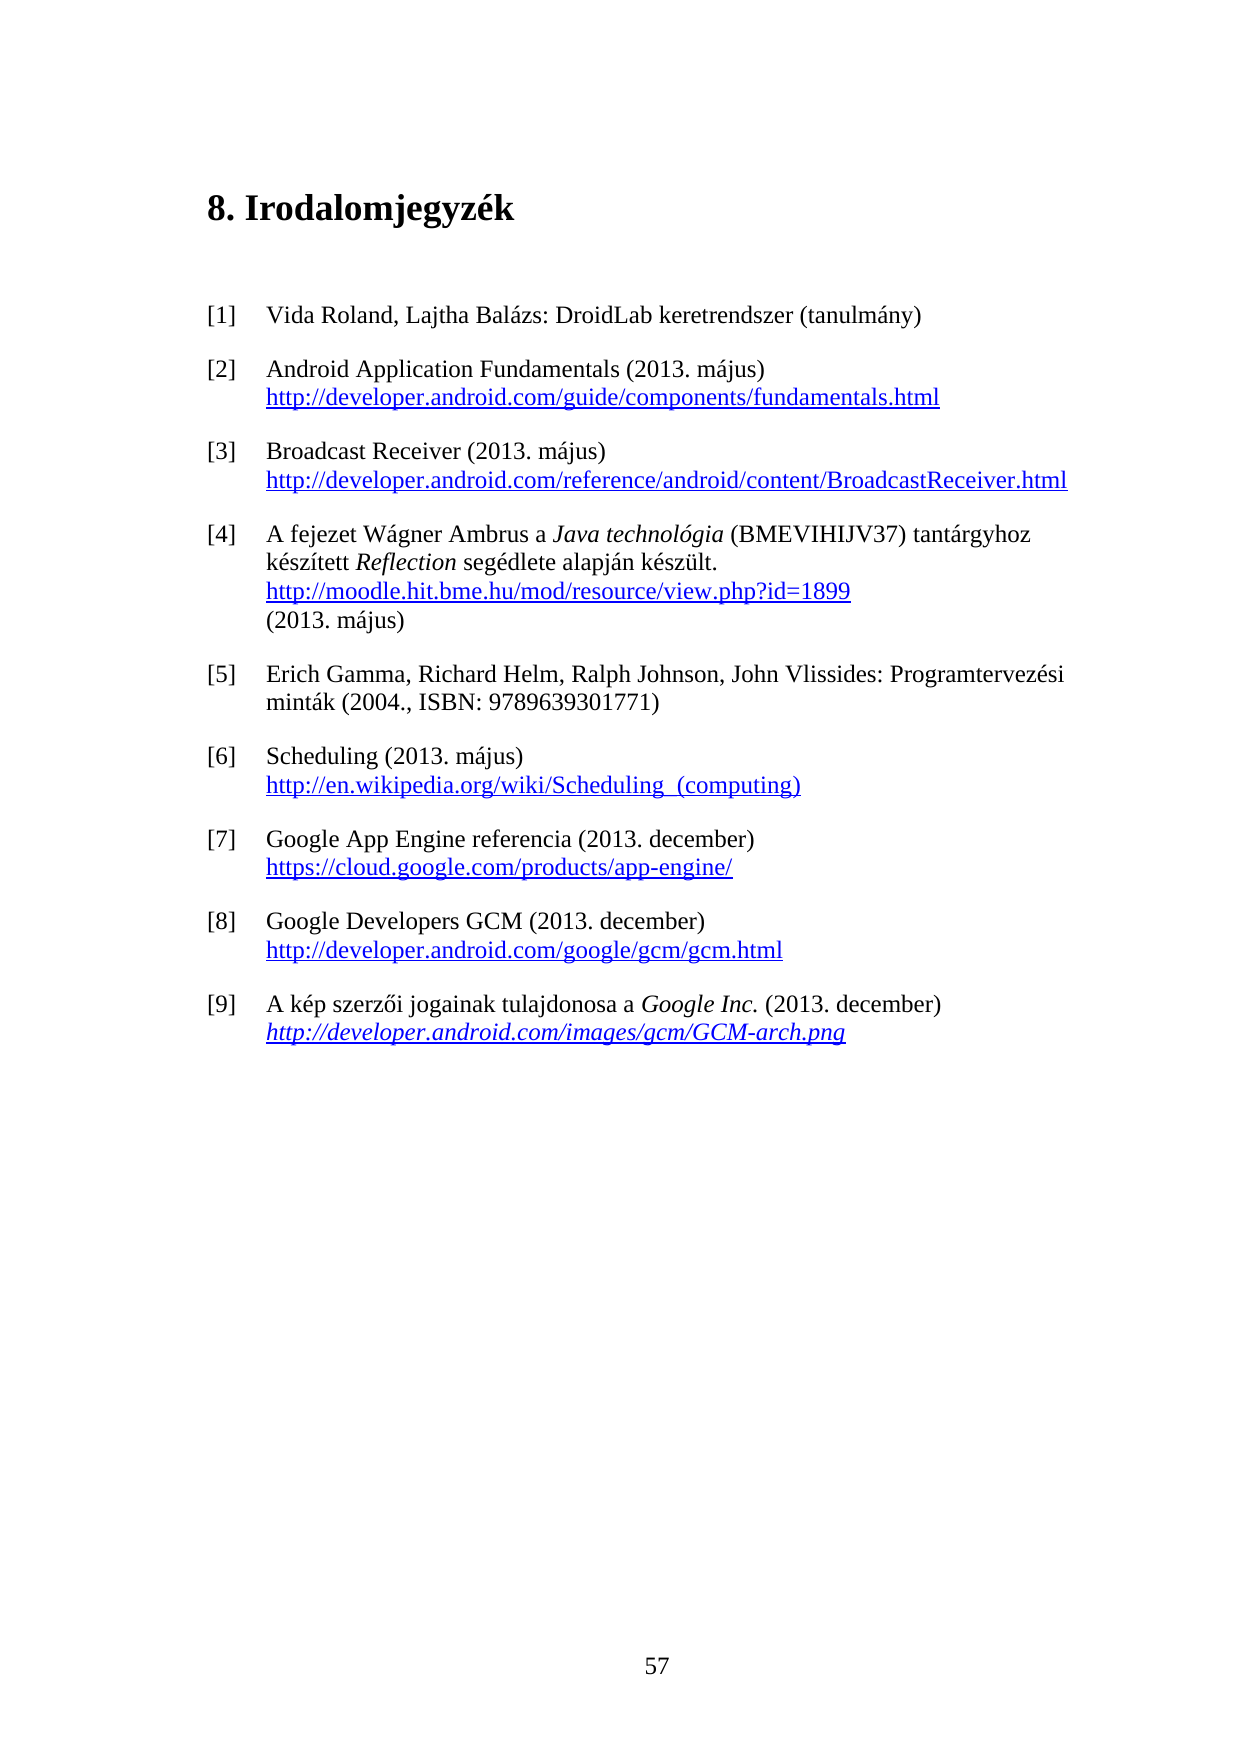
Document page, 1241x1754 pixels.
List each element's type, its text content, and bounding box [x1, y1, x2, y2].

list A fejezet Wágner Ambrus a Java technológia (BMEVIHIJV37) tantárgyhoz készített Reflection segédlete alapján készült. http://moodle.hit.bme.hu/mod/resource/view.php?id=1899 (2013. május) [207, 519, 1092, 634]
list Erich Gamma, Richard Helm, Ralph Johnson, John Vlissides: Programtervezési minták (2004., ISBN: 9789639301771) [207, 659, 1092, 716]
list Android Application Fundamentals (2013. május) http://developer.android.com/guide/components/fundamentals.html [207, 354, 1092, 411]
list Vida Roland, Lajtha Balázs: DroidLab keretrendszer (tanulmány) [207, 300, 1092, 329]
list A kép szerzői jogainak tulajdonosa a Google Inc. (2013. december) http://developer.android.com/images/gcm/GCM-arch.png [207, 989, 1092, 1046]
subtitle 8. Irodalomjegyzék [207, 185, 1092, 228]
list Broadcast Receiver (2013. május) http://developer.android.com/reference/android/content/BroadcastReceiver.html [207, 436, 1092, 494]
list Google App Engine referencia (2013. december) https://cloud.google.com/products/app-engine/ [207, 824, 1092, 881]
list Google Developers GCM (2013. december) http://developer.android.com/google/gcm/gcm.html [207, 906, 1092, 964]
list Scheduling (2013. május) http://en.wikipedia.org/wiki/Scheduling_(computing) [207, 741, 1092, 799]
